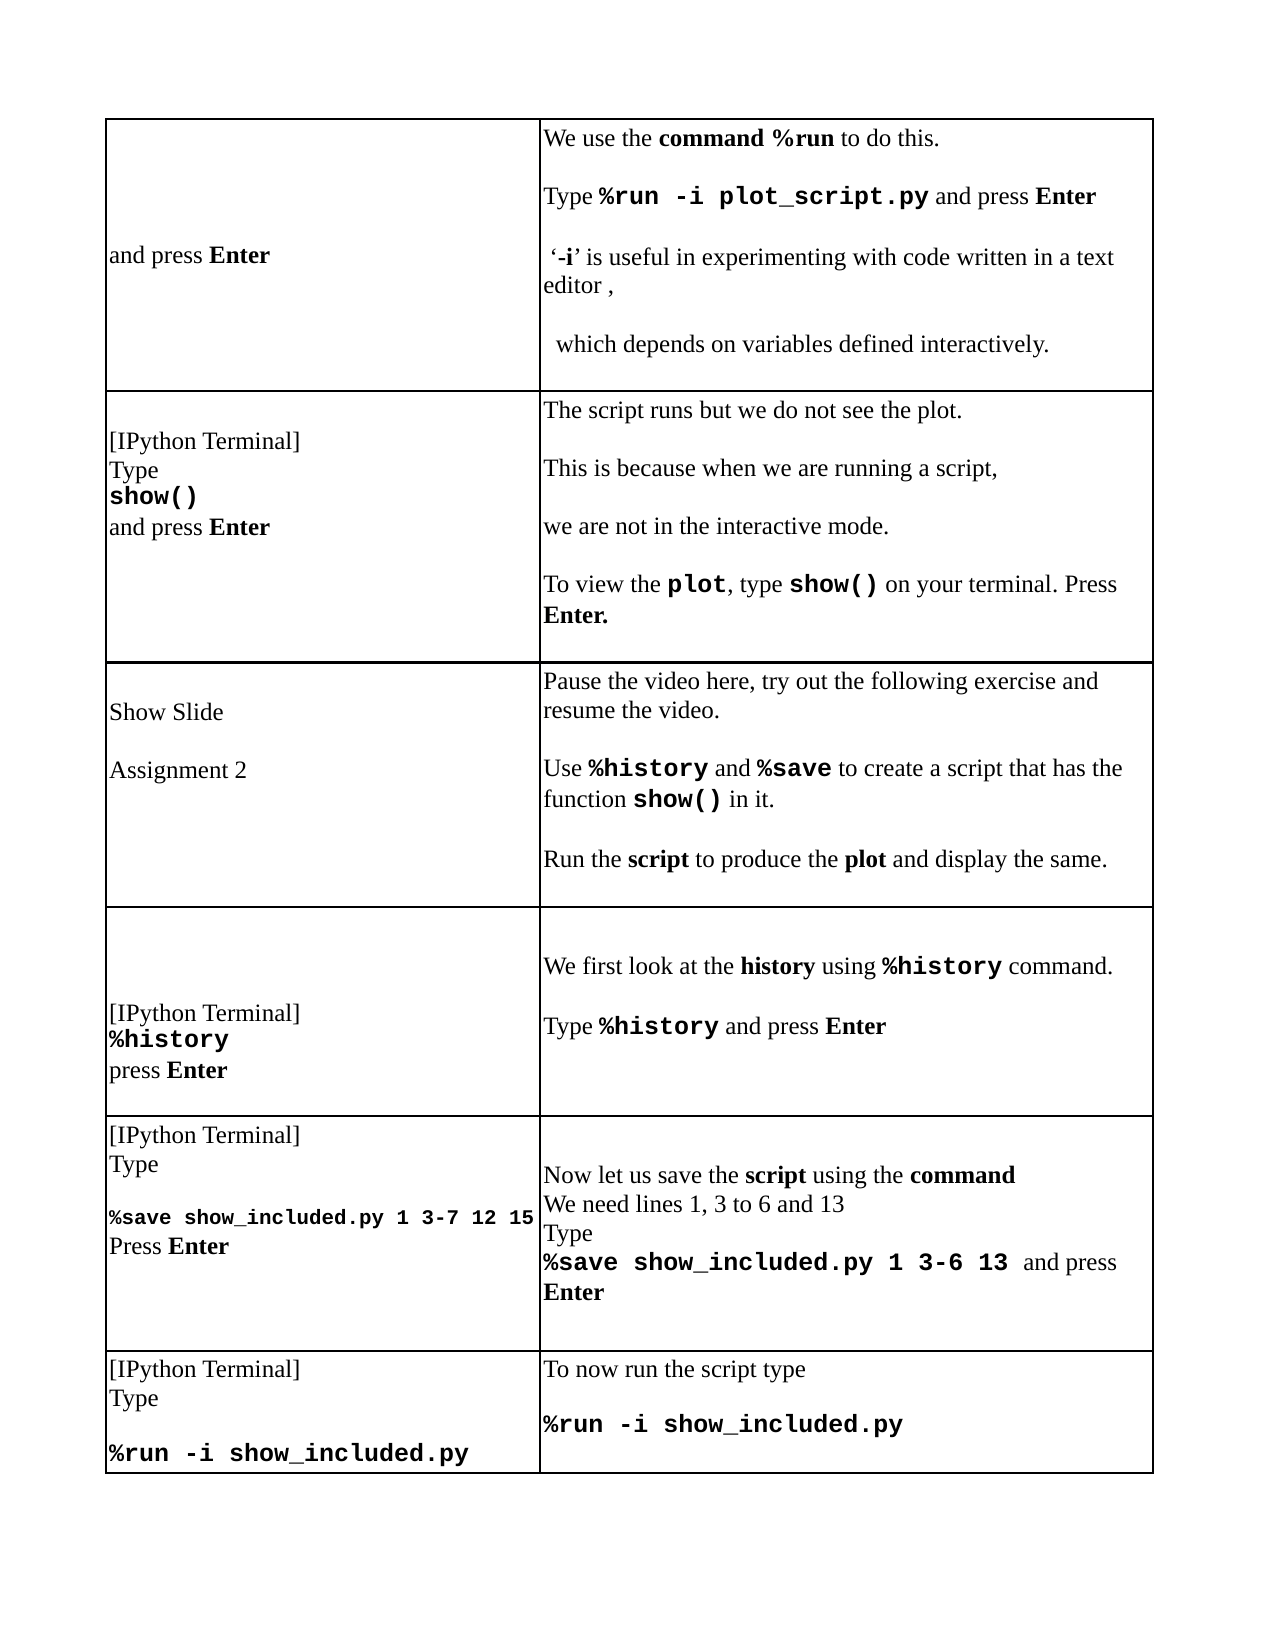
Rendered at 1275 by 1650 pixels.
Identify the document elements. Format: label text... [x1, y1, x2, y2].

table_cell [IPython Terminal] %history press Enter [107, 908, 539, 1115]
table_cell Now let us save the script using the command We need lines 1, 3 to 6 and 13 Type %save show_included.py 1 3-6 13 and press Enter [541, 1117, 1152, 1349]
table_cell To now run the script type %run -i show_included.py [541, 1352, 1152, 1472]
table_cell We use the command %run to do this. Type %run -i plot_script.py and press Enter ‘-i’ is useful in experimenting with code written in a text editor , which depends on variables defined interactively. [541, 120, 1152, 390]
table_cell [IPython Terminal] Type %save show_included.py 1 3-7 12 15 Press Enter [107, 1117, 539, 1349]
table_cell and press Enter [107, 120, 539, 390]
table_cell [IPython Terminal] Type %run -i show_included.py [107, 1352, 539, 1472]
table_cell [IPython Terminal] Type show() and press Enter [107, 392, 539, 661]
table_cell Show Slide Assignment 2 [107, 664, 539, 906]
table_cell Pause the video here, try out the following exercise and resume the video. Use %history and %save to create a script that has the function show() in it. Run the script to produce the plot and display the same. [541, 664, 1152, 906]
table_cell We first look at the history using %history command. Type %history and press Enter [541, 908, 1152, 1115]
table_cell The script runs but we do not see the plot. This is because when we are running a script, we are not in the interactive mode. To view the plot, type show() on your terminal. Press Enter. [541, 392, 1152, 661]
